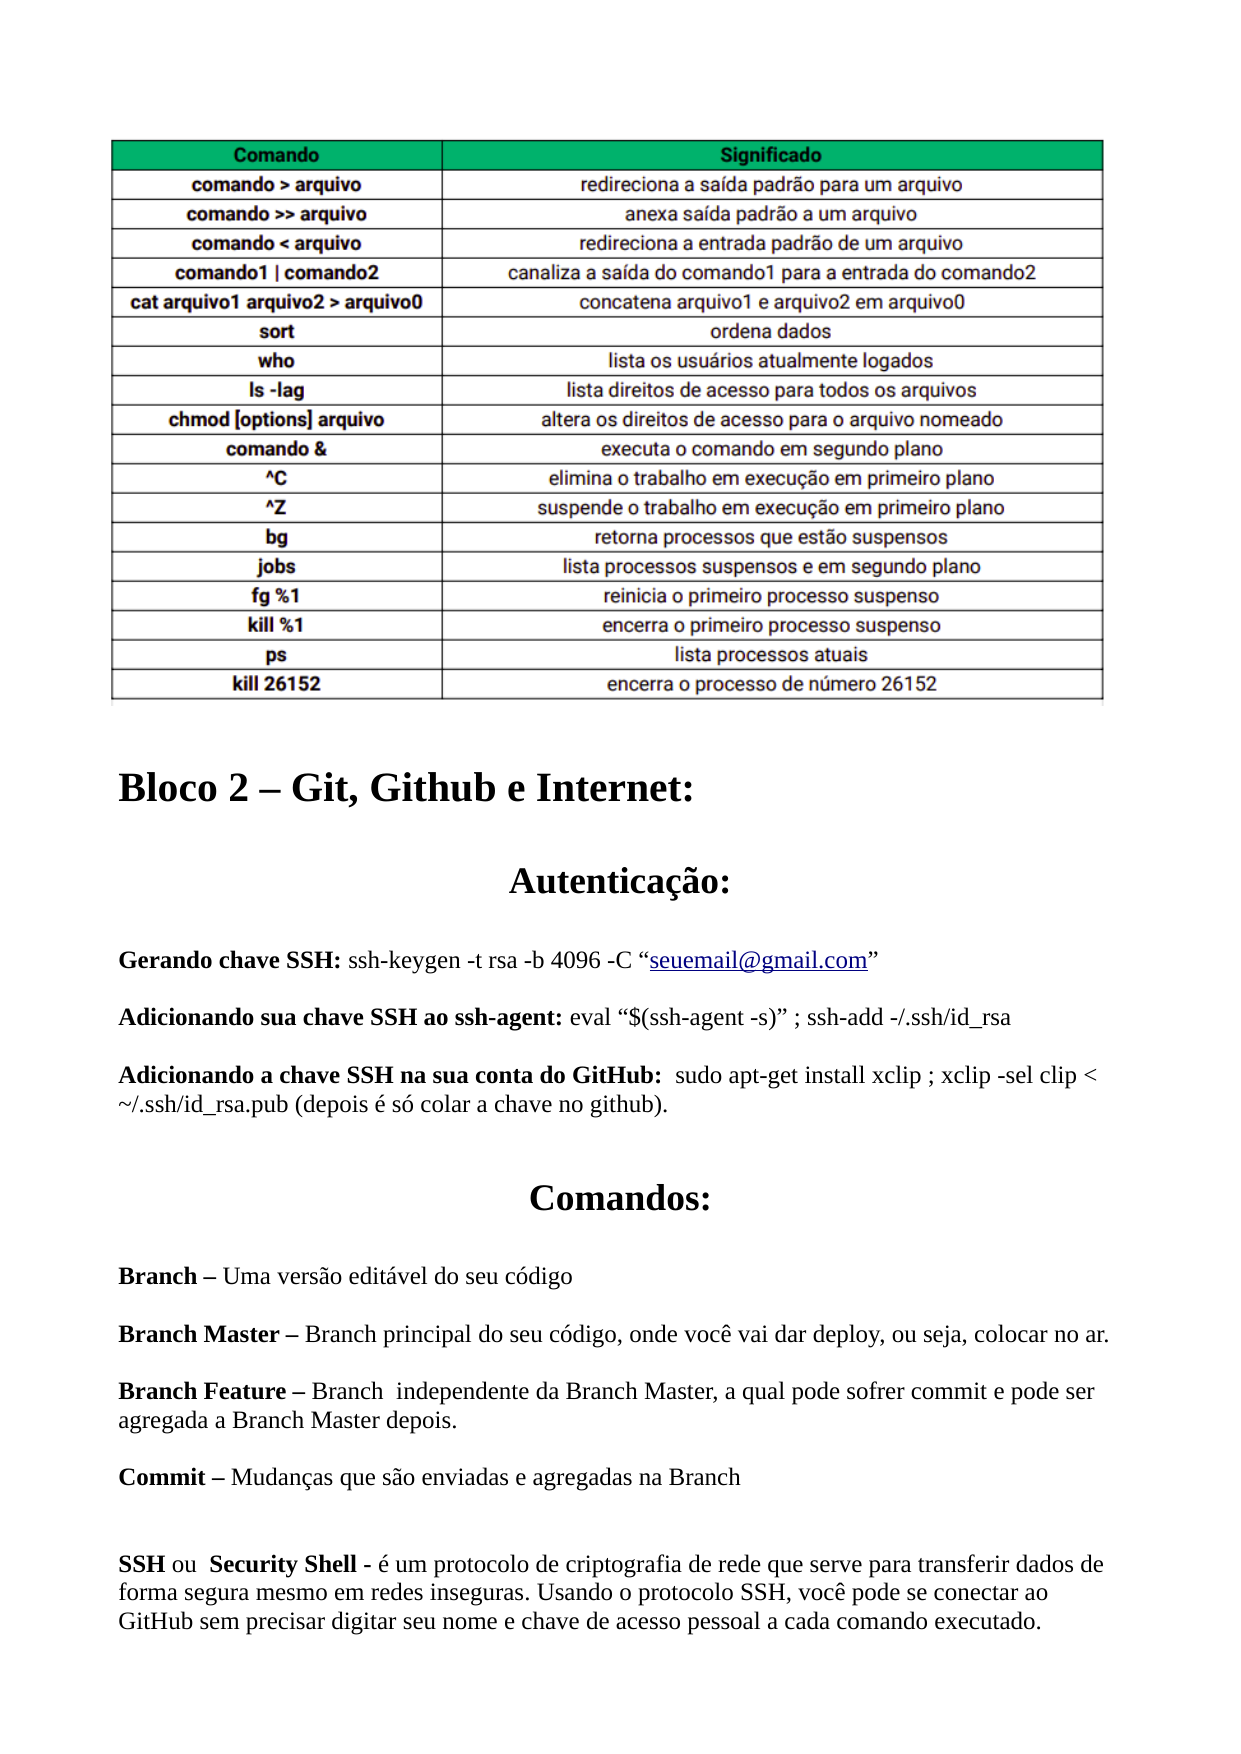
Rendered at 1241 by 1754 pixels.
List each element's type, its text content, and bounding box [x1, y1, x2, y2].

text Commit – Mudanças que são enviadas e agregadas na Branch [118, 1462, 1122, 1491]
text Branch Master – Branch principal do seu código, onde você vai dar deploy, ou seja, colocar no ar. [118, 1319, 1122, 1347]
text Adicionando a chave SSH na sua conta do GitHub: sudo apt-get install xclip ; xclip -sel clip < ~/.ssh/id_rsa.pub (depois é só colar a chave no github). [118, 1060, 1122, 1117]
picture [105, 136, 1110, 706]
text SSH ou Security Shell - é um protocolo de criptografia de rede que serve para transferir dados de forma segura mesmo em redes inseguras. Usando o protocolo SSH, você pode se conectar ao GitHub sem precisar digitar seu nome e chave de acesso pessoal a cada comando executado. [118, 1549, 1122, 1635]
text Adicionando sua chave SSH ao ssh-agent: eval “$(ssh-agent -s)” ; ssh-add -/.ssh/id_rsa [118, 1002, 1122, 1031]
text Gerando chave SSH: ssh-keygen -t rsa -b 4096 -C “seuemail@gmail.com” [118, 945, 1122, 974]
text Autenticação: [118, 859, 1122, 902]
text Branch Feature – Branch independente da Branch Master, a qual pode sofrer commit e pode ser agregada a Branch Master depois. [118, 1376, 1122, 1434]
text Comandos: [118, 1175, 1122, 1218]
text Branch – Uma versão editável do seu código [118, 1261, 1122, 1290]
text Bloco 2 – Git, Github e Internet: [118, 763, 1122, 811]
